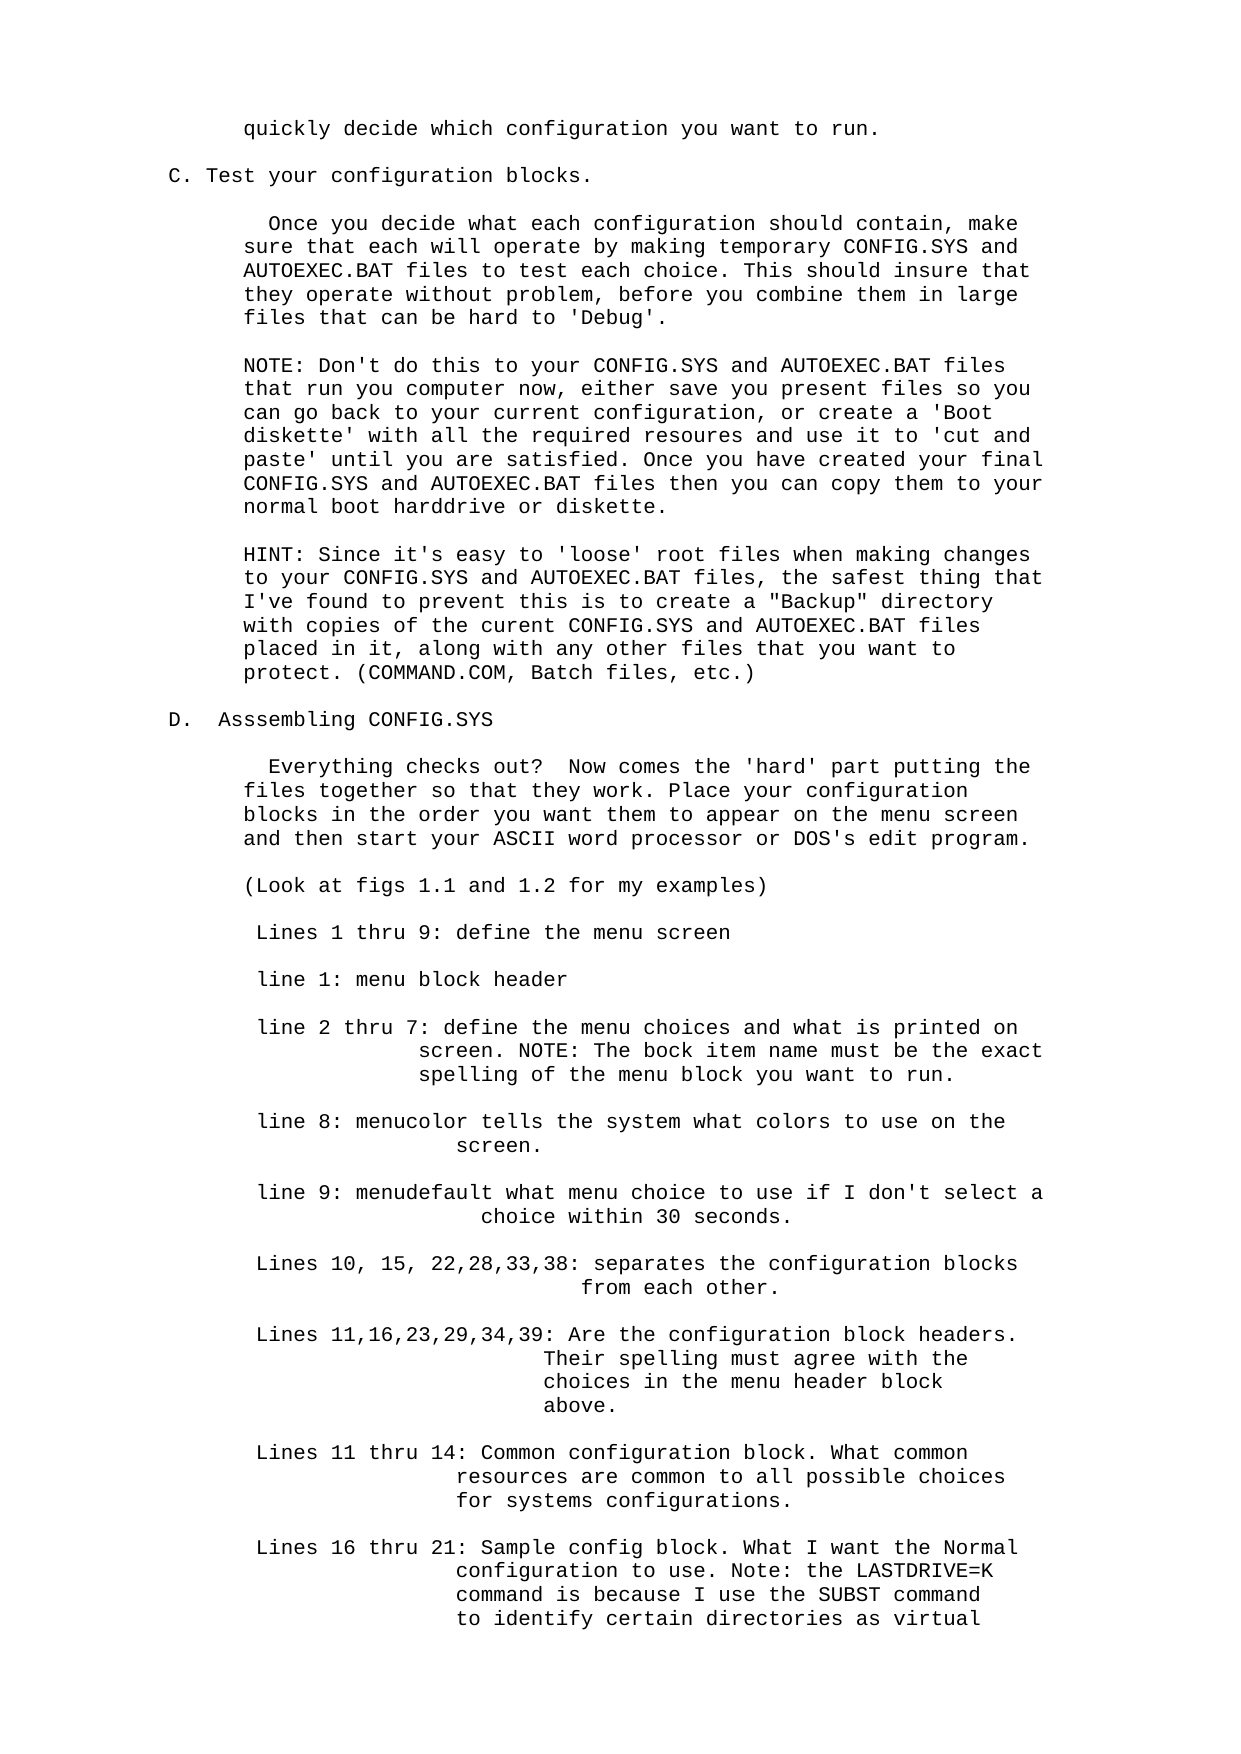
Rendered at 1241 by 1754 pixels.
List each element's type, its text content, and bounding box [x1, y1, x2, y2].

text configuration to use. Note: the LASTDRIVE=K [118, 1561, 1122, 1584]
text Lines 11 thru 14: Common configuration block. What common [118, 1442, 1122, 1466]
text and then start your ASCII word processor or DOS's edit program. [118, 827, 1122, 851]
text above. [118, 1395, 1122, 1419]
text Lines 11,16,23,29,34,39: Are the configuration block headers. [118, 1324, 1122, 1348]
text that run you computer now, either save you present files so you [118, 378, 1122, 402]
text to identify certain directories as virtual [118, 1608, 1122, 1631]
text resources are common to all possible choices [118, 1466, 1122, 1489]
text Lines 1 thru 9: define the menu screen [118, 922, 1122, 946]
text choices in the menu header block [118, 1371, 1122, 1395]
text Lines 16 thru 21: Sample config block. What I want the Normal [118, 1537, 1122, 1561]
text spelling of the menu block you want to run. [118, 1064, 1122, 1088]
text from each other. [118, 1277, 1122, 1300]
text AUTOEXEC.BAT files to test each choice. This should insure that [118, 260, 1122, 284]
text can go back to your current configuration, or create a 'Boot [118, 402, 1122, 426]
text Lines 10, 15, 22,28,33,38: separates the configuration blocks [118, 1253, 1122, 1277]
text Everything checks out? Now comes the 'hard' part putting the [118, 757, 1122, 780]
text HINT: Since it's easy to 'loose' root files when making changes [118, 544, 1122, 567]
text Their spelling must agree with the [118, 1348, 1122, 1371]
text NOTE: Don't do this to your CONFIG.SYS and AUTOEXEC.BAT files [118, 354, 1122, 378]
text line 9: menudefault what menu choice to use if I don't select a [118, 1182, 1122, 1206]
text Once you decide what each configuration should contain, make [118, 213, 1122, 236]
text line 2 thru 7: define the menu choices and what is printed on [118, 1017, 1122, 1040]
text diskette' with all the required resoures and use it to 'cut and [118, 426, 1122, 449]
text files that can be hard to 'Debug'. [118, 307, 1122, 331]
text sure that each will operate by making temporary CONFIG.SYS and [118, 236, 1122, 260]
text line 8: menucolor tells the system what colors to use on the [118, 1111, 1122, 1135]
text CONFIG.SYS and AUTOEXEC.BAT files then you can copy them to your [118, 473, 1122, 496]
text files together so that they work. Place your configuration [118, 780, 1122, 804]
text line 1: menu block header [118, 969, 1122, 993]
text they operate without problem, before you combine them in large [118, 284, 1122, 307]
text (Look at figs 1.1 and 1.2 for my examples) [118, 875, 1122, 898]
text blocks in the order you want them to appear on the menu screen [118, 804, 1122, 827]
text command is because I use the SUBST command [118, 1584, 1122, 1608]
text choice within 30 seconds. [118, 1206, 1122, 1229]
text D. Asssembling CONFIG.SYS [118, 709, 1122, 733]
text screen. NOTE: The bock item name must be the exact [118, 1040, 1122, 1064]
text normal boot harddrive or diskette. [118, 496, 1122, 520]
text screen. [118, 1135, 1122, 1158]
text quickly decide which configuration you want to run. [118, 118, 1122, 142]
text placed in it, along with any other files that you want to [118, 638, 1122, 662]
text paste' until you are satisfied. Once you have created your final [118, 449, 1122, 473]
text I've found to prevent this is to create a "Backup" directory [118, 591, 1122, 615]
text C. Test your configuration blocks. [118, 165, 1122, 189]
text with copies of the curent CONFIG.SYS and AUTOEXEC.BAT files [118, 615, 1122, 638]
text for systems configurations. [118, 1489, 1122, 1513]
text to your CONFIG.SYS and AUTOEXEC.BAT files, the safest thing that [118, 567, 1122, 591]
text protect. (COMMAND.COM, Batch files, etc.) [118, 662, 1122, 686]
